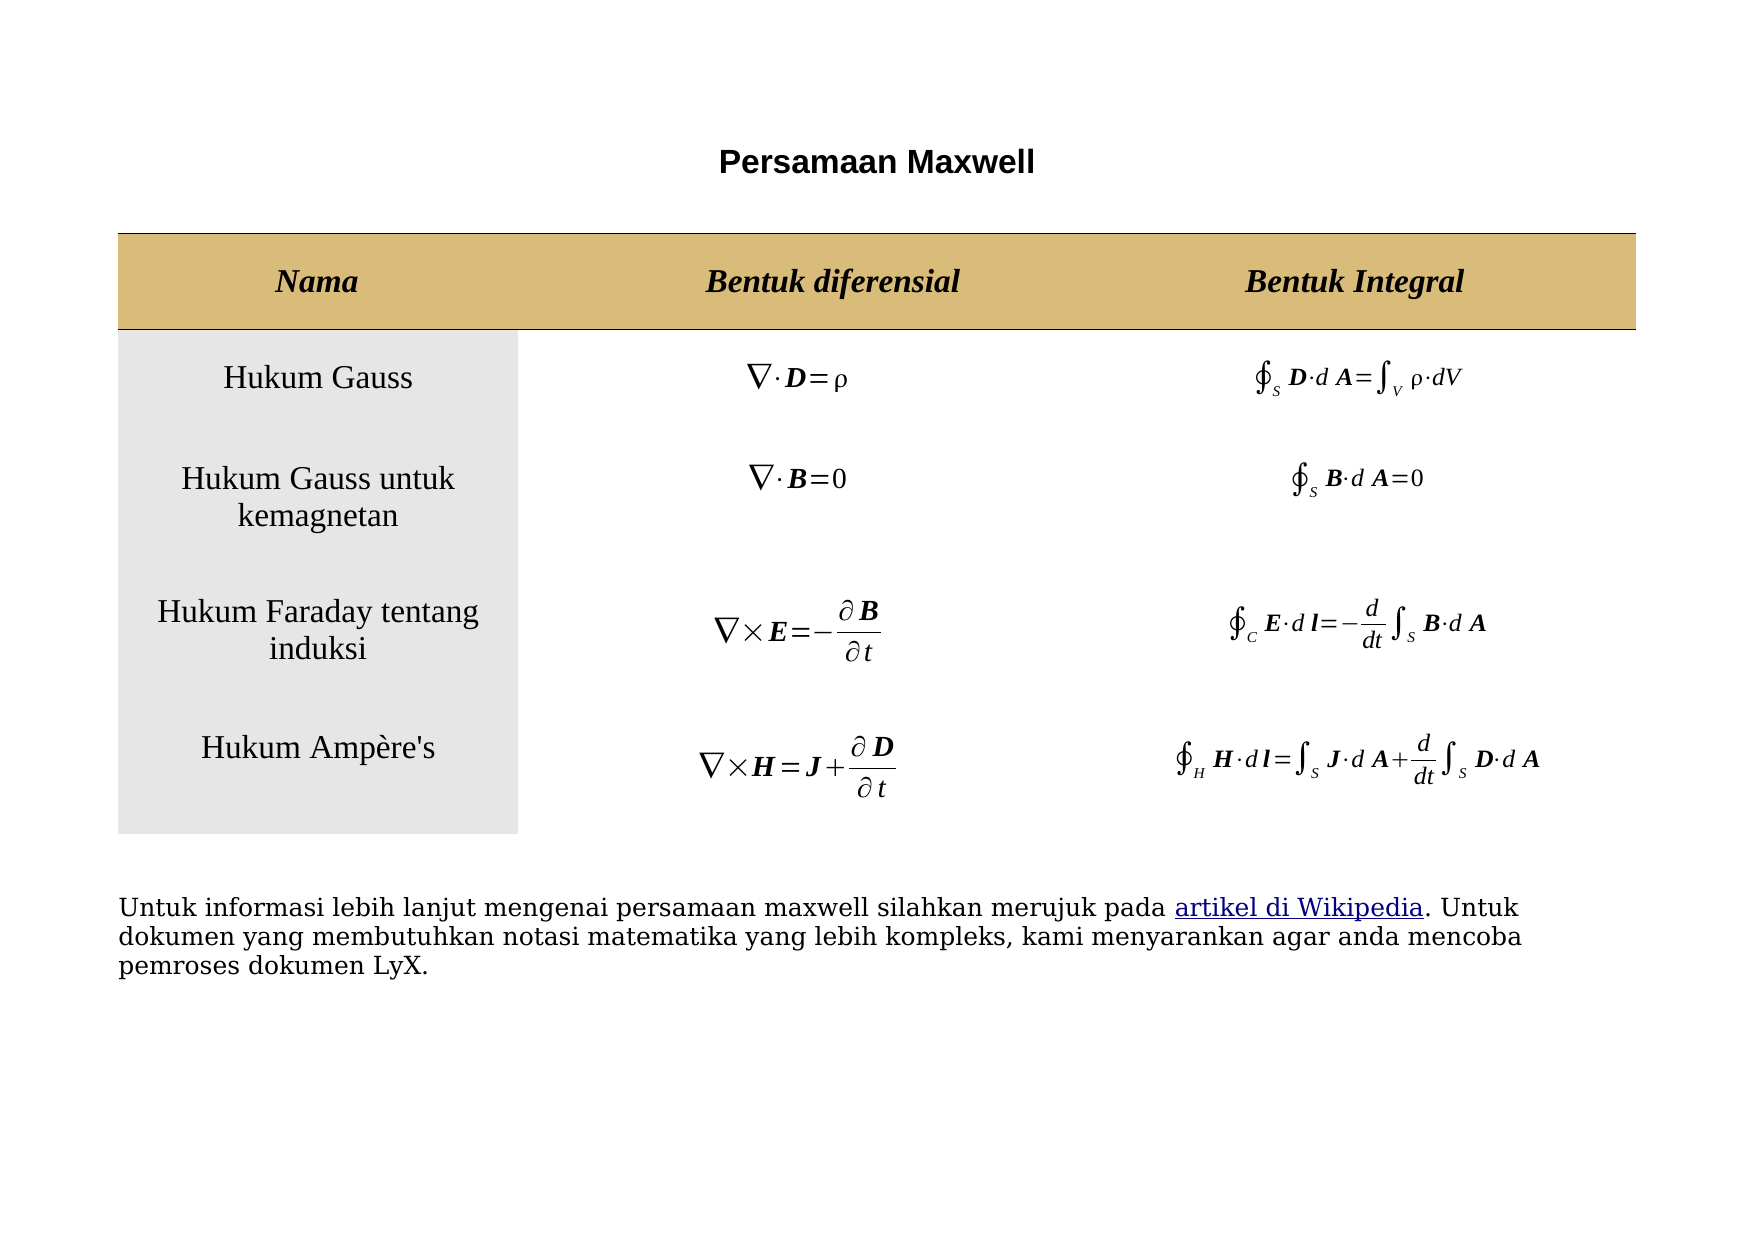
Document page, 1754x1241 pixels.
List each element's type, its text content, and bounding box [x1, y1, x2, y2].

table_cell Hukum Gauss untuk kemagnetan [118, 431, 518, 563]
table_cell [1077, 563, 1636, 699]
table_header Nama [118, 234, 518, 329]
table_cell [518, 431, 1077, 563]
table_header Bentuk diferensial [518, 234, 1077, 329]
table_cell Hukum Faraday tentang induksi [118, 563, 518, 699]
table_cell [1077, 330, 1636, 431]
table_cell [518, 699, 1077, 834]
table_header Bentuk Integral [1077, 234, 1636, 329]
subtitle Persamaan Maxwell [118, 143, 1636, 181]
table_cell [518, 330, 1077, 431]
text Untuk informasi lebih lanjut mengenai persamaan maxwell silahkan merujuk pada artikel di Wikipedia. Untuk dokumen yang membutuhkan notasi matematika yang lebih kompleks, kami menyarankan agar anda mencoba pemroses dokumen LyX. [118, 893, 1636, 980]
table_cell [1077, 699, 1636, 834]
table_cell [518, 563, 1077, 699]
table_cell Hukum Ampère's [118, 699, 518, 834]
table_cell [1077, 431, 1636, 563]
table_cell Hukum Gauss [118, 330, 518, 431]
